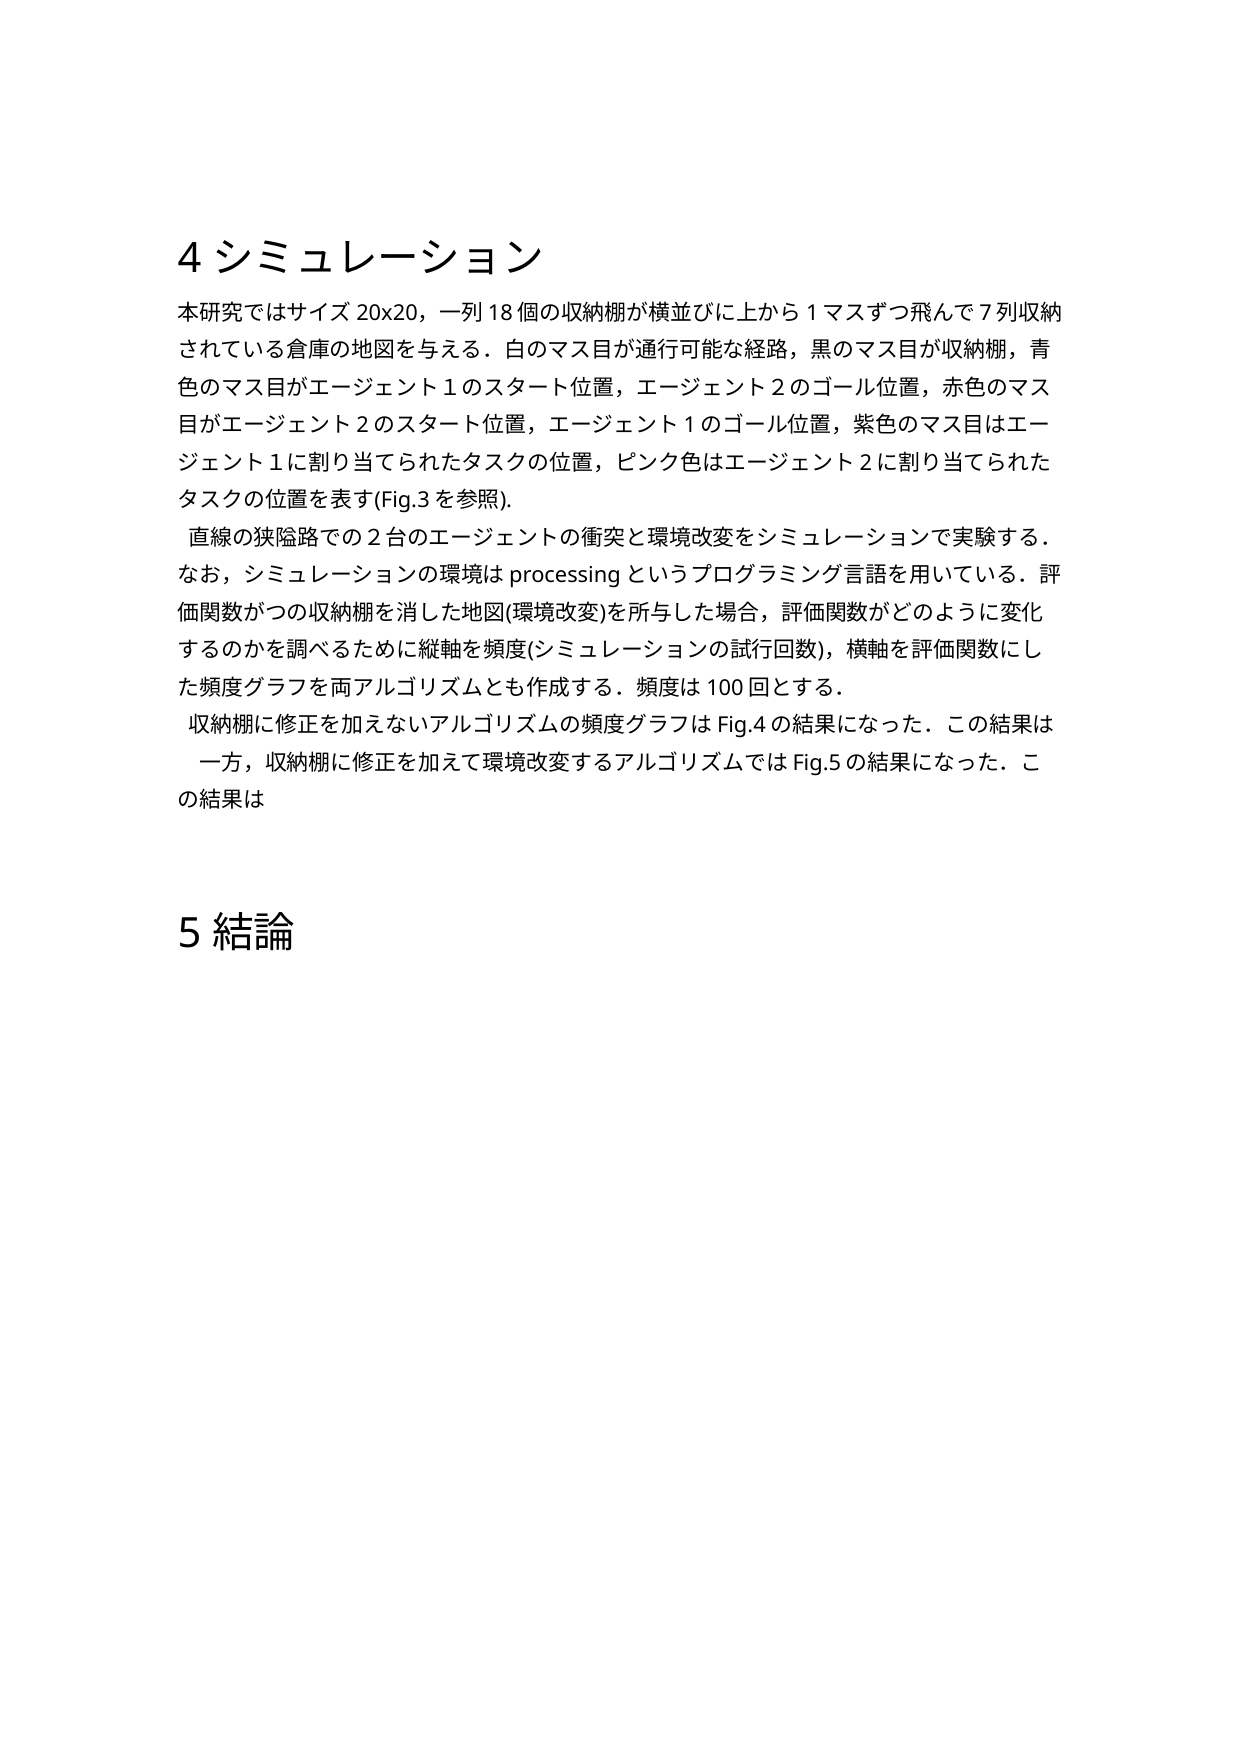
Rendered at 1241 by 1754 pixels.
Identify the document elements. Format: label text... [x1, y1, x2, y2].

text 4 シミュレーション [177, 217, 1063, 292]
text 本研究ではサイズ20x20，一列18個の収納棚が横並びに上から1マスずつ飛んで7列収納されている倉庫の地図を与える．白のマス目が通行可能な経路，黒のマス目が収納棚，青色のマス目がエージェント１のスタート位置，エージェント２のゴール位置，赤色のマス目がエージェント2のスタート位置，エージェント1のゴール位置，紫色のマス目はエージェント１に割り当てられたタスクの位置，ピンク色はエージェント2に割り当てられたタスクの位置を表す(Fig.3を参照). [177, 292, 1063, 517]
text 直線の狭隘路での２台のエージェントの衝突と環境改変をシミュレーションで実験する．なお，シミュレーションの環境はprocessingというプログラミング言語を用いている．評価関数がつの収納棚を消した地図(環境改変)を所与した場合，評価関数がどのように変化するのかを調べるために縦軸を頻度(シミュレーションの試行回数)，横軸を評価関数にした頻度グラフを両アルゴリズムとも作成する．頻度は100回とする． [177, 517, 1063, 704]
text 一方，収納棚に修正を加えて環境改変するアルゴリズムではFig.5の結果になった．この結果は [177, 742, 1063, 817]
text 5 結論 [177, 892, 1063, 967]
text 収納棚に修正を加えないアルゴリズムの頻度グラフはFig.4の結果になった．この結果は [177, 704, 1063, 742]
